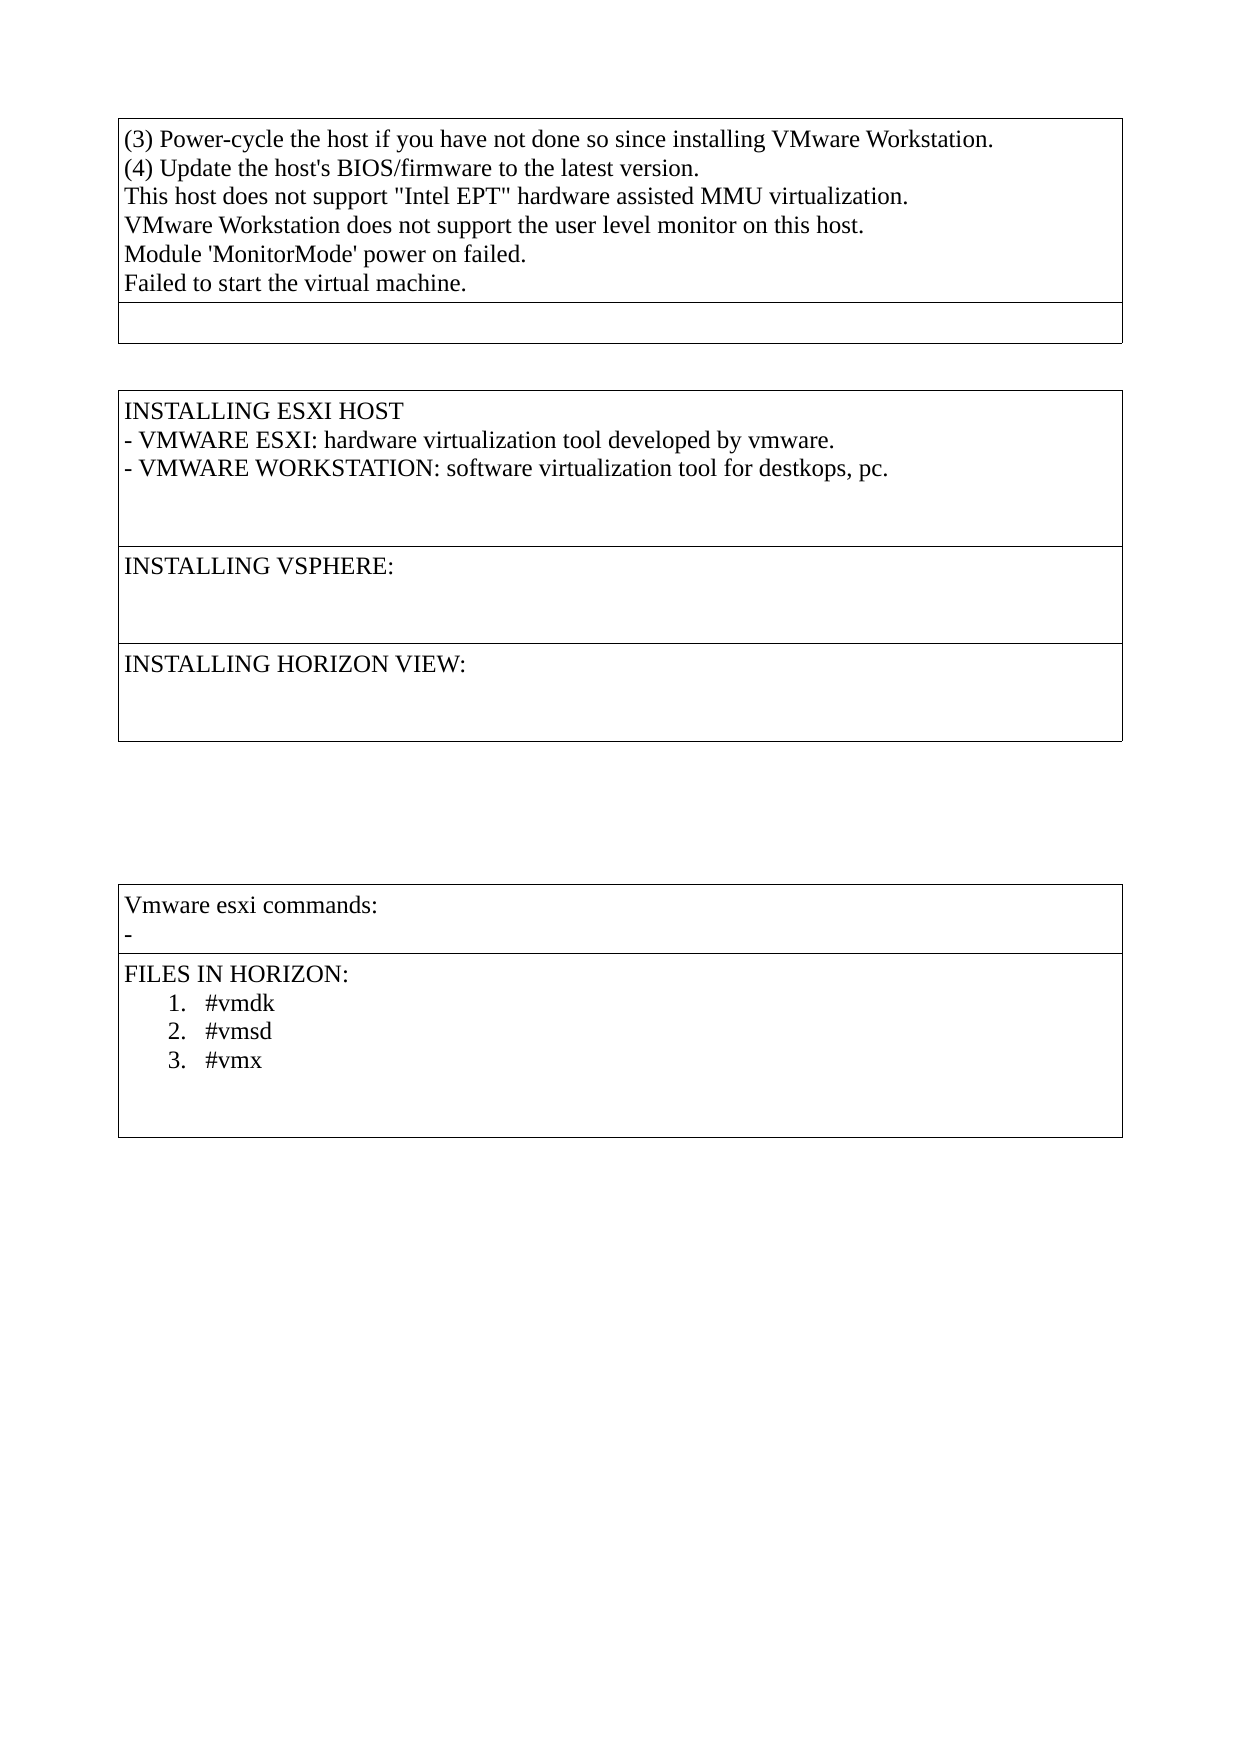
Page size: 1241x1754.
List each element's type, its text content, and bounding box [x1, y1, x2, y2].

table_cell FILES IN HORIZON: #vmdk #vmsd #vmx vmware config files FileUsageDescription.vmxvmname.vmxVirtual machine configuration file.vmxfvmname.vmxfAdditional virtual machine configuration files.vmdkvmname.vmdkVirtual disk characteristics-flat.vmdkvmname-flat.vmdkVirtual machine data disk.nvramvmname.nvram or nvramVirtual machine BIOS or EFI configuration.vmemvmname.vmemVirtual machine paging backup file.vmsdvmname.vmsdVirtual machine snapshots.vmsnvmname.vmsnVirtual machine snapshot data file.vswpvmname.vswpVirtual machine swap file.vmssvmname.vmssVirtual machine suspend file.logvmware.logCurrent virtual machine log file-#.logvmware-#.log (where # is a number starting with 1)Old virtual machine log files [119, 954, 1122, 1137]
table_cell INSTALLING VSPHERE: [119, 547, 1122, 643]
table_cell [119, 303, 1122, 342]
table_header INSTALLING ESXI HOST - VMWARE ESXI: hardware virtualization tool developed by vmware. - VMWARE WORKSTATION: software virtualization tool for destkops, pc. [119, 391, 1122, 546]
table_header (3) Power-cycle the host if you have not done so since installing VMware Workstation. (4) Update the host's BIOS/firmware to the latest version. This host does not support "Intel EPT" hardware assisted MMU virtualization. VMware Workstation does not support the user level monitor on this host. Module 'MonitorMode' power on failed. Failed to start the virtual machine. [119, 119, 1122, 302]
table_header Vmware esxi commands: - [119, 885, 1122, 953]
table_cell INSTALLING HORIZON VIEW: [119, 644, 1122, 741]
